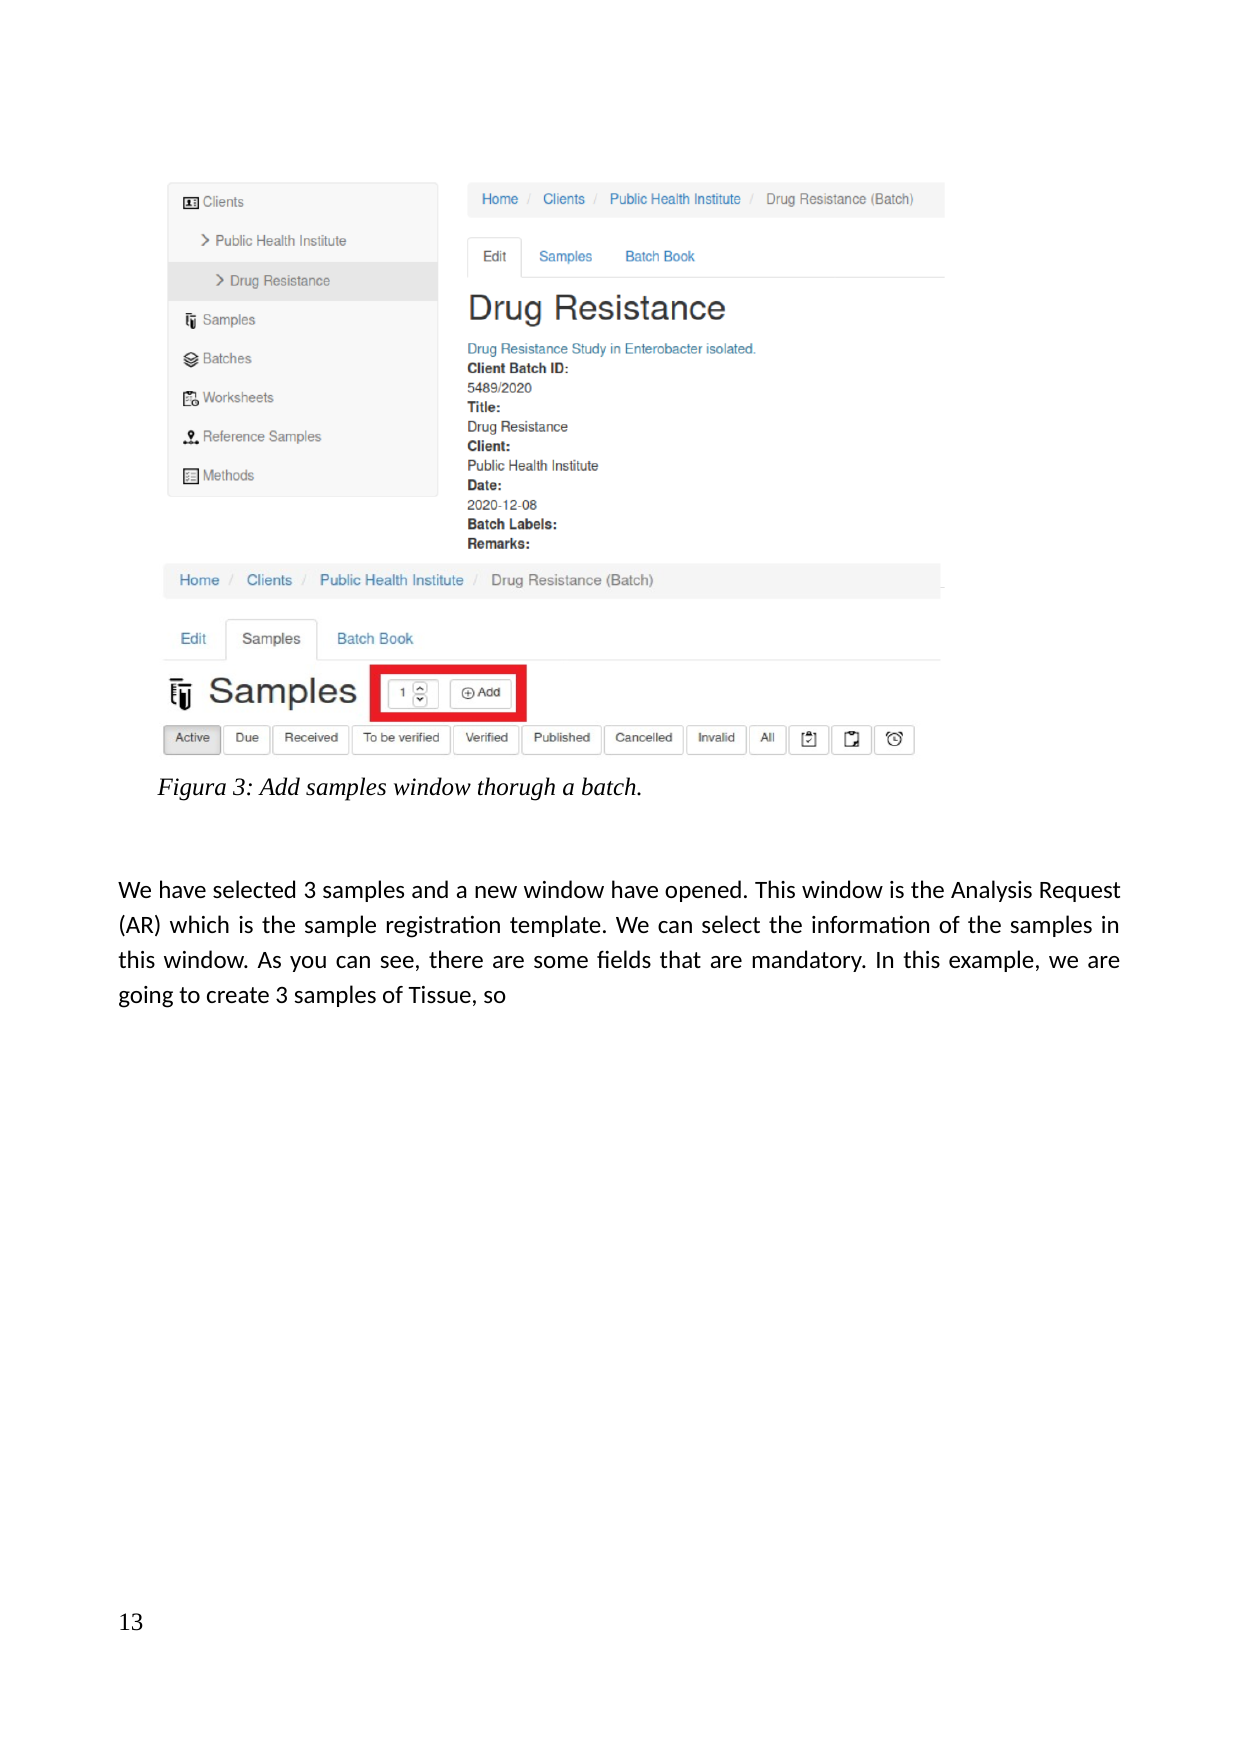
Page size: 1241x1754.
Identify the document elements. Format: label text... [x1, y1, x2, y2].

text Figura 3: Add samples window thorugh a batch. [157, 760, 945, 801]
picture [157, 171, 945, 760]
text We have selected 3 samples and a new window have opened. This window is the Analysis Request (AR) which is the sample registration template. We can select the information of the samples in this window. As you can see, there are some fields that are mandatory. In this example, we are going to create 3 samples of Tissue, so [118, 874, 1122, 1009]
